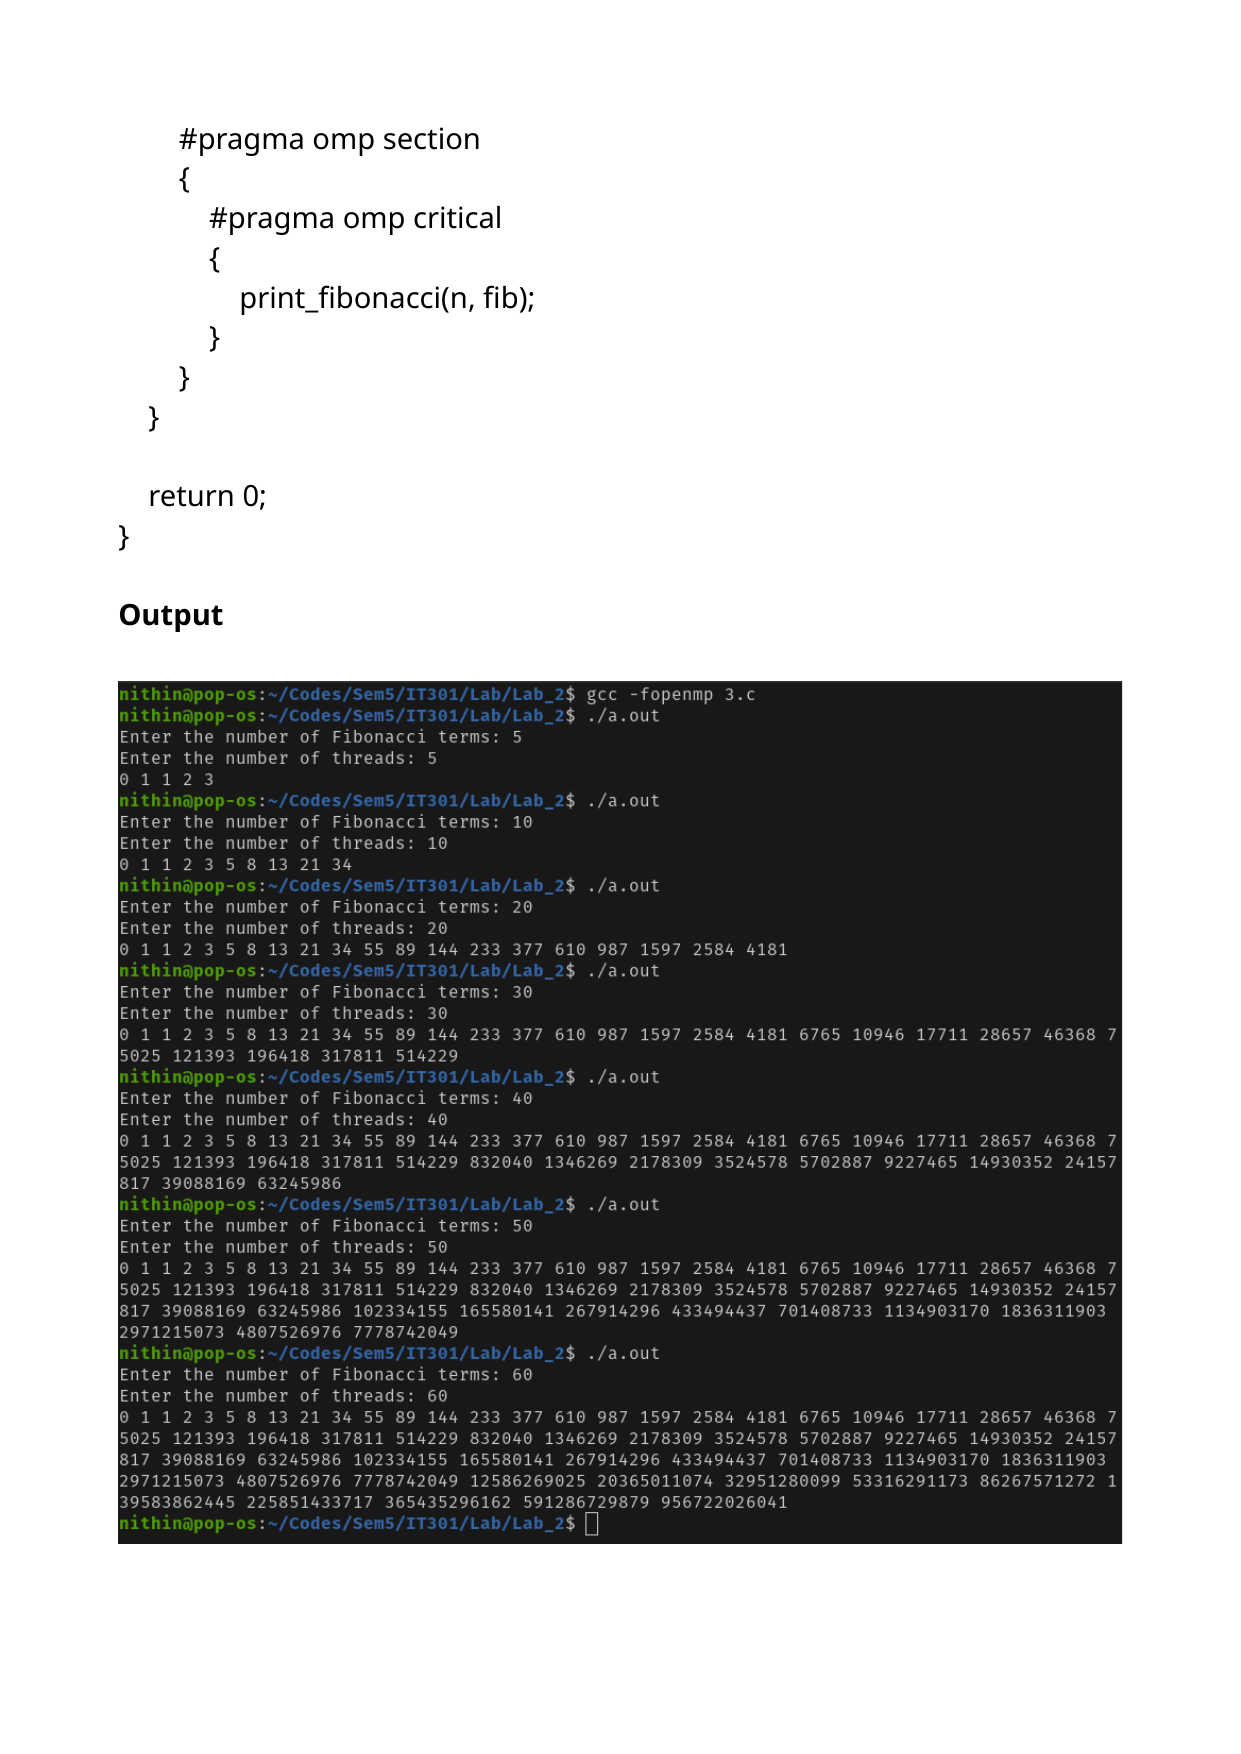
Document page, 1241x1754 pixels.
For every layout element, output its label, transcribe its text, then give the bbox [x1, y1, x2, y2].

text } [118, 396, 1122, 436]
text { [118, 237, 1122, 277]
text #pragma omp section [118, 118, 1122, 158]
text return 0; [118, 475, 1122, 515]
text #pragma omp critical [118, 197, 1122, 237]
text Output [118, 594, 1122, 634]
text print_fibonacci(n, fib); [118, 277, 1122, 317]
text { [118, 158, 1122, 197]
text } [118, 356, 1122, 396]
text } [118, 317, 1122, 356]
text } [118, 515, 1122, 555]
picture [118, 681, 1123, 1544]
